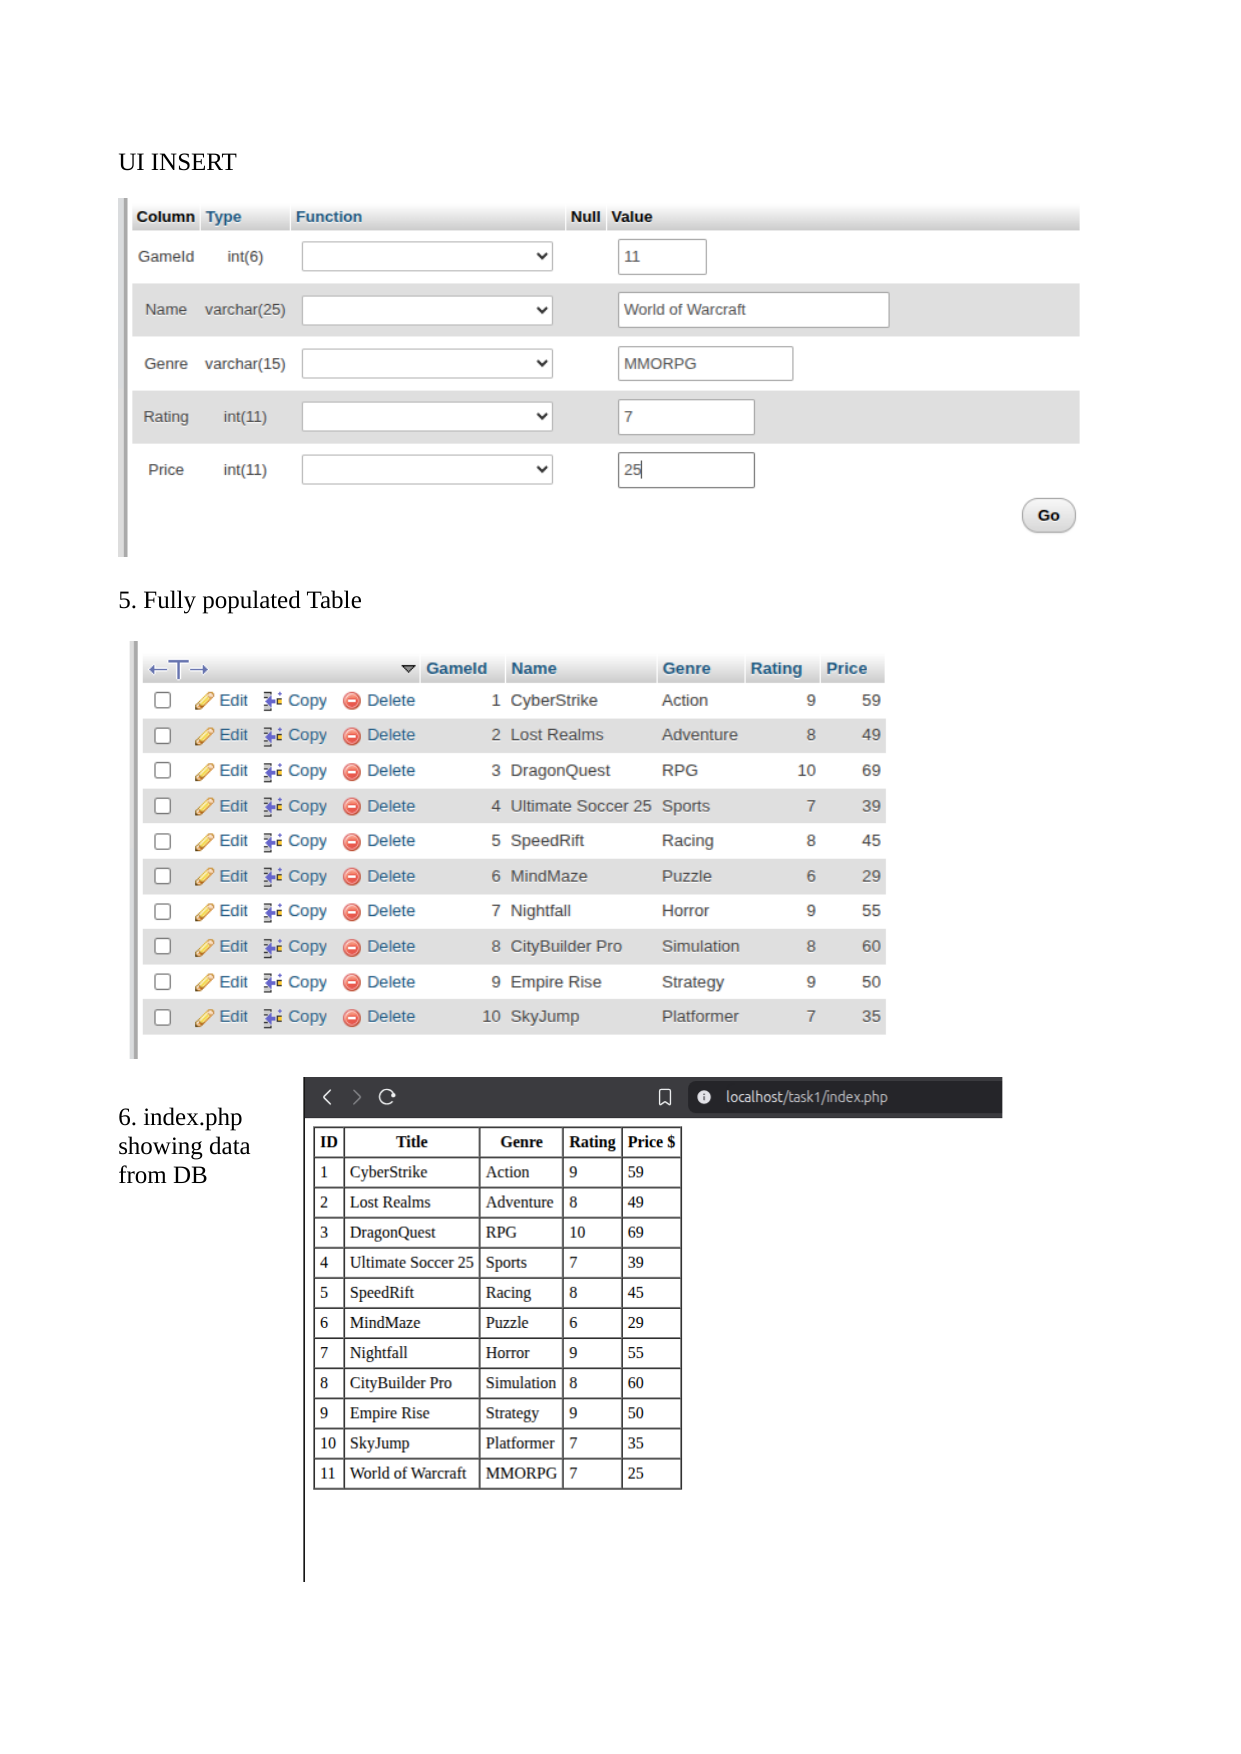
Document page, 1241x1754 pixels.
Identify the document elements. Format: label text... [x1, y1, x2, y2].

text 6. index.php showing data from DB [118, 1102, 303, 1217]
text [1003, 1102, 1122, 1217]
text 5. Fully populated Table [118, 585, 1122, 614]
text UI INSERT [118, 147, 1122, 198]
picture [118, 198, 1123, 557]
picture [303, 1077, 1003, 1582]
text [118, 557, 1122, 585]
picture [129, 641, 909, 1059]
